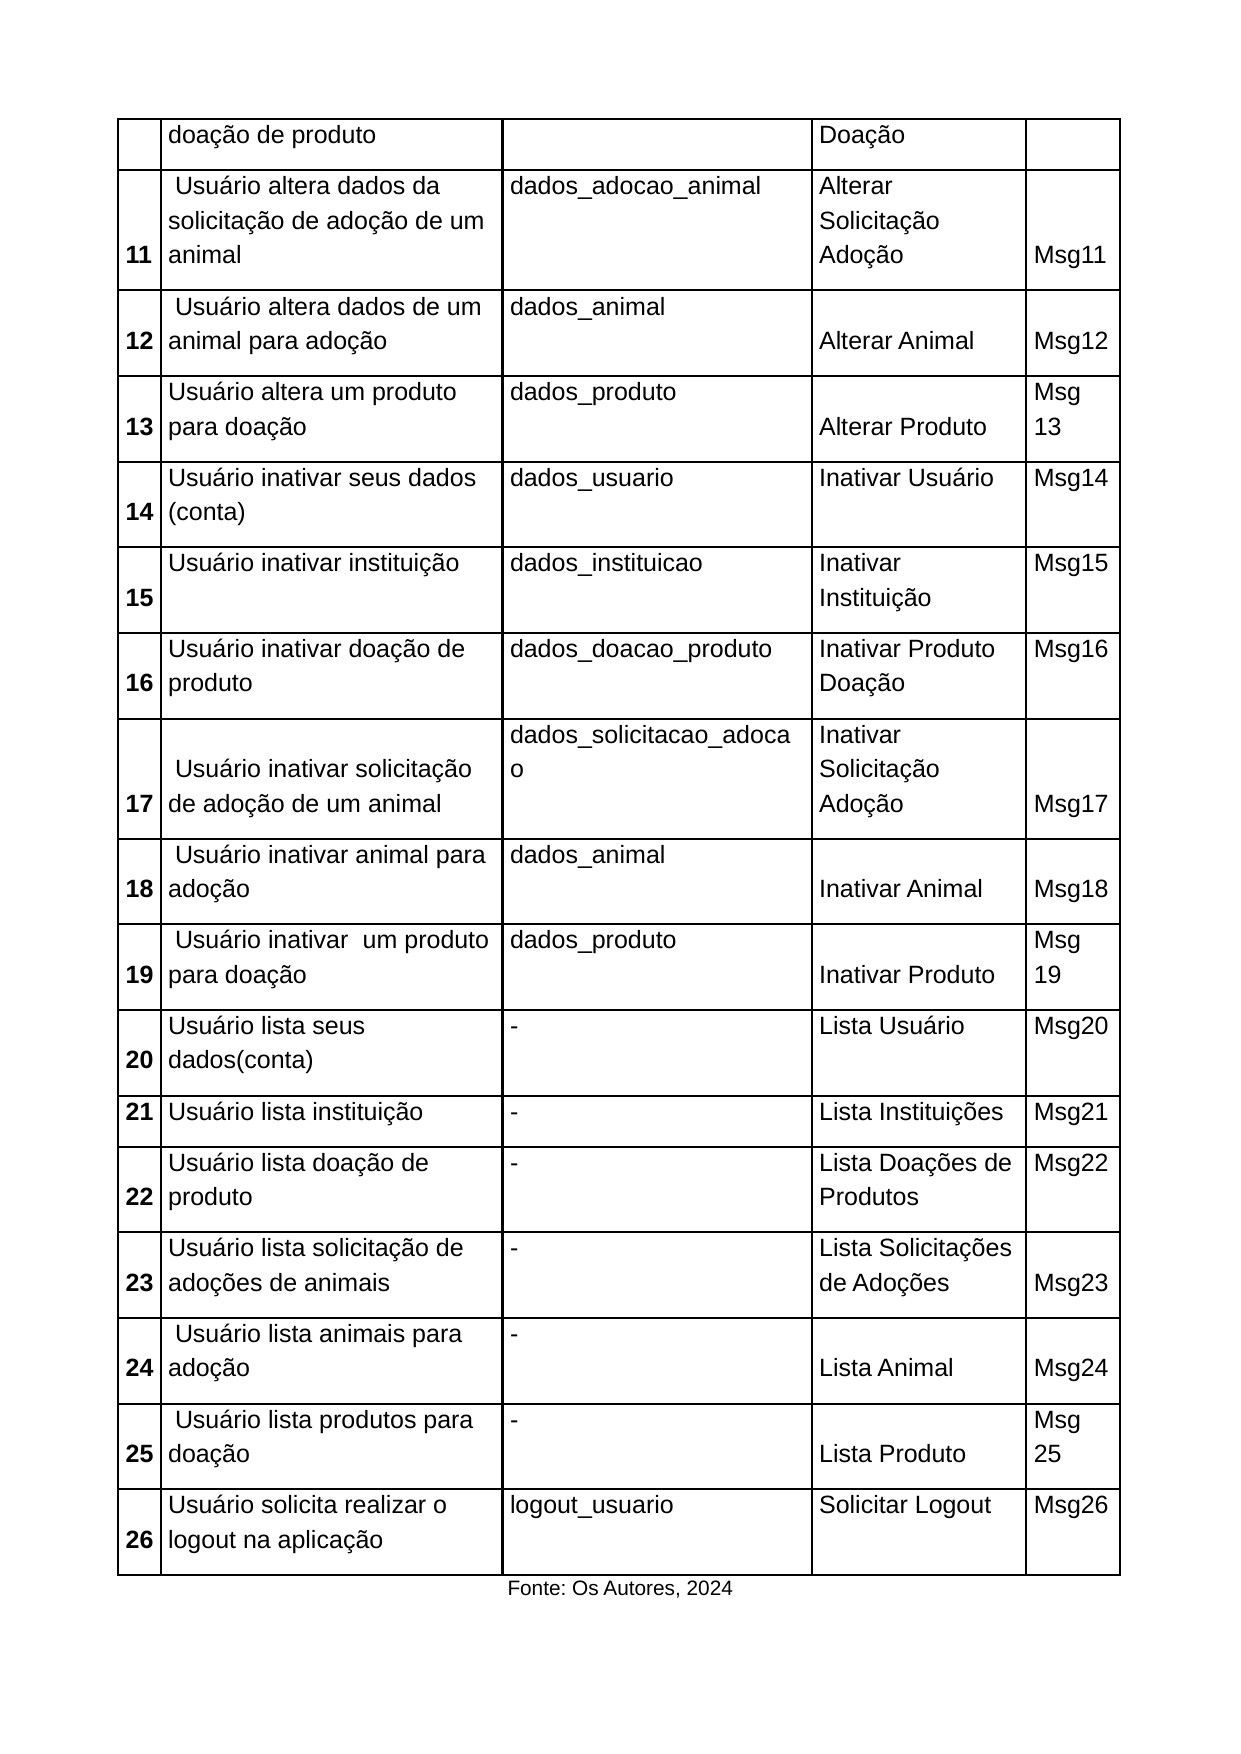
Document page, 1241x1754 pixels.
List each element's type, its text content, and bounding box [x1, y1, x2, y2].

table_cell Inativar Animal [813, 840, 1025, 923]
table_cell 26 [119, 1490, 160, 1574]
table_cell Alterar Animal [813, 291, 1025, 375]
table_cell Usuário altera dados da solicitação de adoção de um animal [162, 171, 501, 289]
table_cell Usuário lista produtos para doação [162, 1405, 501, 1488]
table_cell dados_adocao_animal [504, 171, 811, 289]
table_cell Msg22 [1027, 1148, 1119, 1231]
table_cell dados_animal [504, 291, 811, 375]
table_cell Usuário lista solicitação de adoções de animais [162, 1233, 501, 1317]
table_cell 19 [119, 925, 160, 1009]
table_cell 11 [119, 171, 160, 289]
table_cell - [504, 1011, 811, 1094]
table_cell Usuário lista instituição [162, 1097, 501, 1146]
table_cell 14 [119, 463, 160, 546]
table_cell Inativar Solicitação Adoção [813, 720, 1025, 838]
table_cell 21 [119, 1097, 160, 1146]
table_cell - [504, 1319, 811, 1402]
table_cell dados_produto [504, 377, 811, 461]
table_cell Msg17 [1027, 720, 1119, 838]
table_cell 16 [119, 634, 160, 717]
table_cell Lista Instituições [813, 1097, 1025, 1146]
table_cell Usuário inativar instituição [162, 548, 501, 632]
table_cell Solicitar Logout [813, 1490, 1025, 1574]
table_cell Msg20 [1027, 1011, 1119, 1094]
table_cell Usuário lista seus dados(conta) [162, 1011, 501, 1094]
table_cell Msg 19 [1027, 925, 1119, 1009]
table_cell dados_produto [504, 925, 811, 1009]
table_cell Msg 13 [1027, 377, 1119, 461]
table_cell Usuário lista animais para adoção [162, 1319, 501, 1402]
table_cell Msg18 [1027, 840, 1119, 923]
table_cell Alterar Produto [813, 377, 1025, 461]
table_cell Msg12 [1027, 291, 1119, 375]
table_cell dados_solicitacao_adocao [504, 720, 811, 838]
table_cell Msg21 [1027, 1097, 1119, 1146]
table_cell Lista Usuário [813, 1011, 1025, 1094]
table_cell - [504, 1148, 811, 1231]
table_cell - [504, 1405, 811, 1488]
table_cell logout_usuario [504, 1490, 811, 1574]
table_cell Msg11 [1027, 171, 1119, 289]
table_cell 22 [119, 1148, 160, 1231]
table_cell Inativar Usuário [813, 463, 1025, 546]
table_cell Usuário inativar solicitação de adoção de um animal [162, 720, 501, 838]
table_cell Usuário altera dados de um animal para adoção [162, 291, 501, 375]
table_cell dados_doacao_produto [504, 634, 811, 717]
table_cell Usuário inativar doação de produto [162, 634, 501, 717]
table_cell [119, 120, 160, 169]
table_cell Msg15 [1027, 548, 1119, 632]
table_cell 25 [119, 1405, 160, 1488]
table_cell dados_instituicao [504, 548, 811, 632]
table_cell Msg14 [1027, 463, 1119, 546]
table_cell dados_animal [504, 840, 811, 923]
table_cell Usuário inativar seus dados (conta) [162, 463, 501, 546]
table_cell - [504, 1097, 811, 1146]
table_cell Usuário inativar um produto para doação [162, 925, 501, 1009]
table_cell 24 [119, 1319, 160, 1402]
table_cell Usuário inativar animal para adoção [162, 840, 501, 923]
table_cell 17 [119, 720, 160, 838]
table_cell Lista Solicitações de Adoções [813, 1233, 1025, 1317]
table_cell Usuário lista doação de produto [162, 1148, 501, 1231]
table_cell [504, 120, 811, 169]
table_cell Inativar Produto Doação [813, 634, 1025, 717]
table_cell dados_usuario [504, 463, 811, 546]
table_cell doação de produto [162, 120, 501, 169]
table_cell Alterar Solicitação Adoção [813, 171, 1025, 289]
table_cell - [504, 1233, 811, 1317]
table_cell 23 [119, 1233, 160, 1317]
table_cell Msg26 [1027, 1490, 1119, 1574]
table_cell Lista Produto [813, 1405, 1025, 1488]
table_cell [1027, 120, 1119, 169]
table_cell Usuário altera um produto para doação [162, 377, 501, 461]
table_cell Usuário solicita realizar o logout na aplicação [162, 1490, 501, 1574]
table_cell Inativar Instituição [813, 548, 1025, 632]
table_cell Lista Animal [813, 1319, 1025, 1402]
table_cell 20 [119, 1011, 160, 1094]
table_cell 12 [119, 291, 160, 375]
table_cell 15 [119, 548, 160, 632]
table_cell 13 [119, 377, 160, 461]
table_cell Msg23 [1027, 1233, 1119, 1317]
table_cell Inativar Produto [813, 925, 1025, 1009]
table_cell Msg 25 [1027, 1405, 1119, 1488]
table_cell 18 [119, 840, 160, 923]
table_cell Lista Doações de Produtos [813, 1148, 1025, 1231]
table_cell Msg16 [1027, 634, 1119, 717]
text Fonte: Os Autores, 2024 [118, 1576, 1122, 1600]
table_cell Doação [813, 120, 1025, 169]
table_cell Msg24 [1027, 1319, 1119, 1402]
